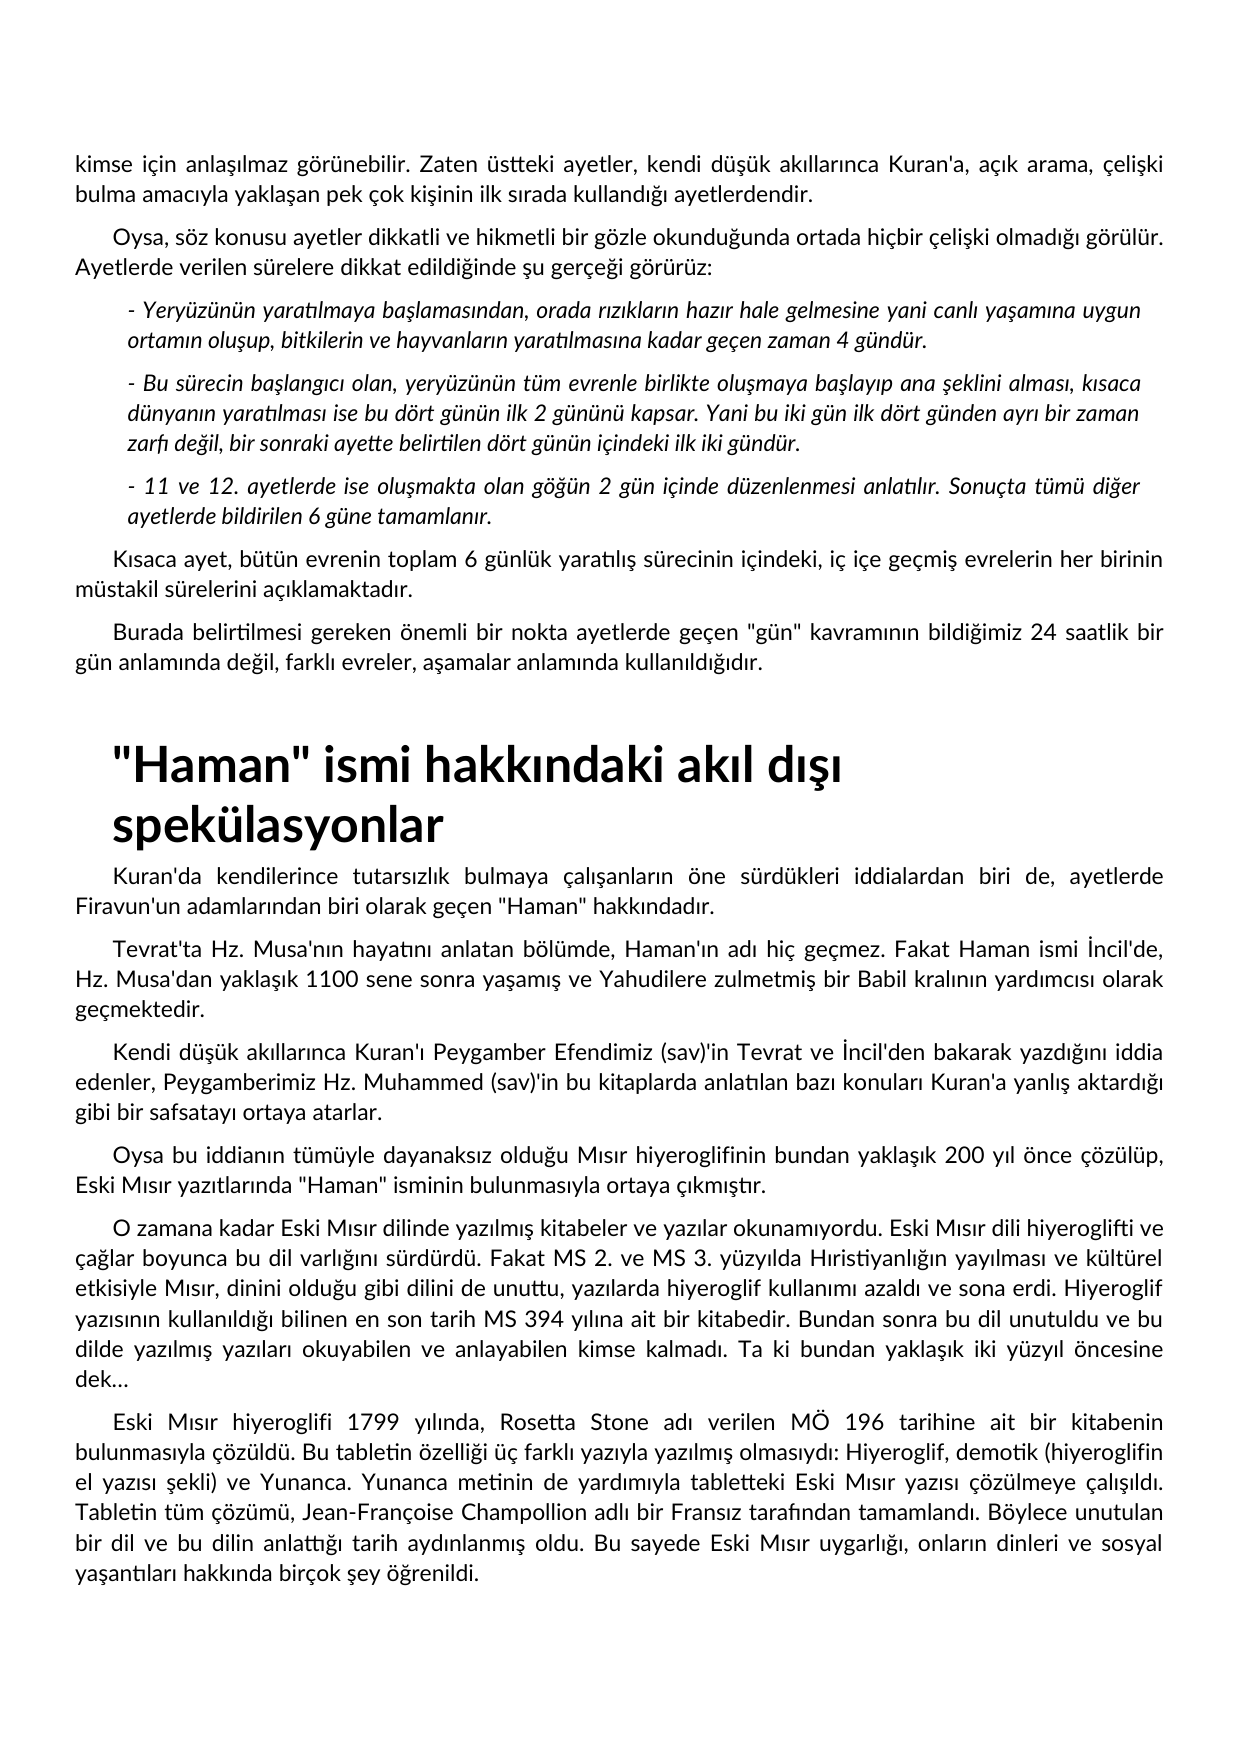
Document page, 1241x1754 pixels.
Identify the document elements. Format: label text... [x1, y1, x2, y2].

text Tevrat'ta Hz. Musa'nın hayatını anlatan bölümde, Haman'ın adı hiç geçmez. Fakat Haman ismi İncil'de, Hz. Musa'dan yaklaşık 1100 sene sonra yaşamış ve Yahudilere zulmetmiş bir Babil kralının yardımcısı olarak geçmektedir. [75, 934, 1165, 1022]
text Eski Mısır hiyeroglifi 1799 yılında, Rosetta Stone adı verilen MÖ 196 tarihine ait bir kitabenin bulunmasıyla çözüldü. Bu tabletin özelliği üç farklı yazıyla yazılmış olmasıydı: Hiyeroglif, demotik (hiyeroglifin el yazısı şekli) ve Yunanca. Yunanca metinin de yardımıyla tabletteki Eski Mısır yazısı çözülmeye çalışıldı. Tabletin tüm çözümü, Jean-Françoise Champollion adlı bir Fransız tarafından tamamlandı. Böylece unutulan bir dil ve bu dilin anlattığı tarih aydınlanmış oldu. Bu sayede Eski Mısır uygarlığı, onların dinleri ve sosyal yaşantıları hakkında birçok şey öğrenildi. [75, 1407, 1165, 1586]
text Burada belirtilmesi gereken önemli bir nokta ayetlerde geçen "gün" kavramının bildiğimiz 24 saatlik bir gün anlamında değil, farklı evreler, aşamalar anlamında kullanıldığıdır. [75, 618, 1165, 675]
text - 11 ve 12. ayetlerde ise oluşmakta olan göğün 2 gün içinde düzenlenmesi anlatılır. Sonuçta tümü diğer ayetlerde bildirilen 6 güne tamamlanır. [127, 472, 1143, 529]
text O zamana kadar Eski Mısır dilinde yazılmış kitabeler ve yazılar okunamıyordu. Eski Mısır dili hiyeroglifti ve çağlar boyunca bu dil varlığını sürdürdü. Fakat MS 2. ve MS 3. yüzyılda Hıristiyanlığın yayılması ve kültürel etkisiyle Mısır, dinini olduğu gibi dilini de unuttu, yazılarda hiyeroglif kullanımı azaldı ve sona erdi. Hiyeroglif yazısının kullanıldığı bilinen en son tarih MS 394 yılına ait bir kitabedir. Bundan sonra bu dil unutuldu ve bu dilde yazılmış yazıları okuyabilen ve anlayabilen kimse kalmadı. Ta ki bundan yaklaşık iki yüzyıl öncesine dek… [75, 1214, 1165, 1392]
text - Yeryüzünün yaratılmaya başlamasından, orada rızıkların hazır hale gelmesine yani canlı yaşamına uygun ortamın oluşup, bitkilerin ve hayvanların yaratılmasına kadar geçen zaman 4 gündür. [127, 296, 1143, 353]
subtitle "Haman" ismi hakkındaki akıl dışı spekülasyonlar [112, 733, 1165, 853]
text Kendi düşük akıllarınca Kuran'ı Peygamber Efendimiz (sav)'in Tevrat ve İncil'den bakarak yazdığını iddia edenler, Peygamberimiz Hz. Muhammed (sav)'in bu kitaplarda anlatılan bazı konuları Kuran'a yanlış aktardığı gibi bir safsatayı ortaya atarlar. [75, 1038, 1165, 1126]
text Oysa bu iddianın tümüyle dayanaksız olduğu Mısır hiyeroglifinin bundan yaklaşık 200 yıl önce çözülüp, Eski Mısır yazıtlarında "Haman" isminin bulunmasıyla ortaya çıkmıştır. [75, 1141, 1165, 1198]
text Kısaca ayet, bütün evrenin toplam 6 günlük yaratılış sürecinin içindeki, iç içe geçmiş evrelerin her birinin müstakil sürelerini açıklamaktadır. [75, 545, 1165, 602]
text - Bu sürecin başlangıcı olan, yeryüzünün tüm evrenle birlikte oluşmaya başlayıp ana şeklini alması, kısaca dünyanın yaratılması ise bu dört günün ilk 2 gününü kapsar. Yani bu iki gün ilk dört günden ayrı bir zaman zarfı değil, bir sonraki ayette belirtilen dört günün içindeki ilk iki gündür. [127, 369, 1143, 457]
text Kuran'da kendilerince tutarsızlık bulmaya çalışanların öne sürdükleri iddialardan biri de, ayetlerde Firavun'un adamlarından biri olarak geçen "Haman" hakkındadır. [75, 862, 1165, 919]
text Oysa, söz konusu ayetler dikkatli ve hikmetli bir gözle okunduğunda ortada hiçbir çelişki olmadığı görülür. Ayetlerde verilen sürelere dikkat edildiğinde şu gerçeği görürüz: [75, 223, 1165, 281]
text kimse için anlaşılmaz görünebilir. Zaten üstteki ayetler, kendi düşük akıllarınca Kuran'a, açık arama, çelişki bulma amacıyla yaklaşan pek çok kişinin ilk sırada kullandığı ayetlerdendir. [75, 150, 1165, 208]
